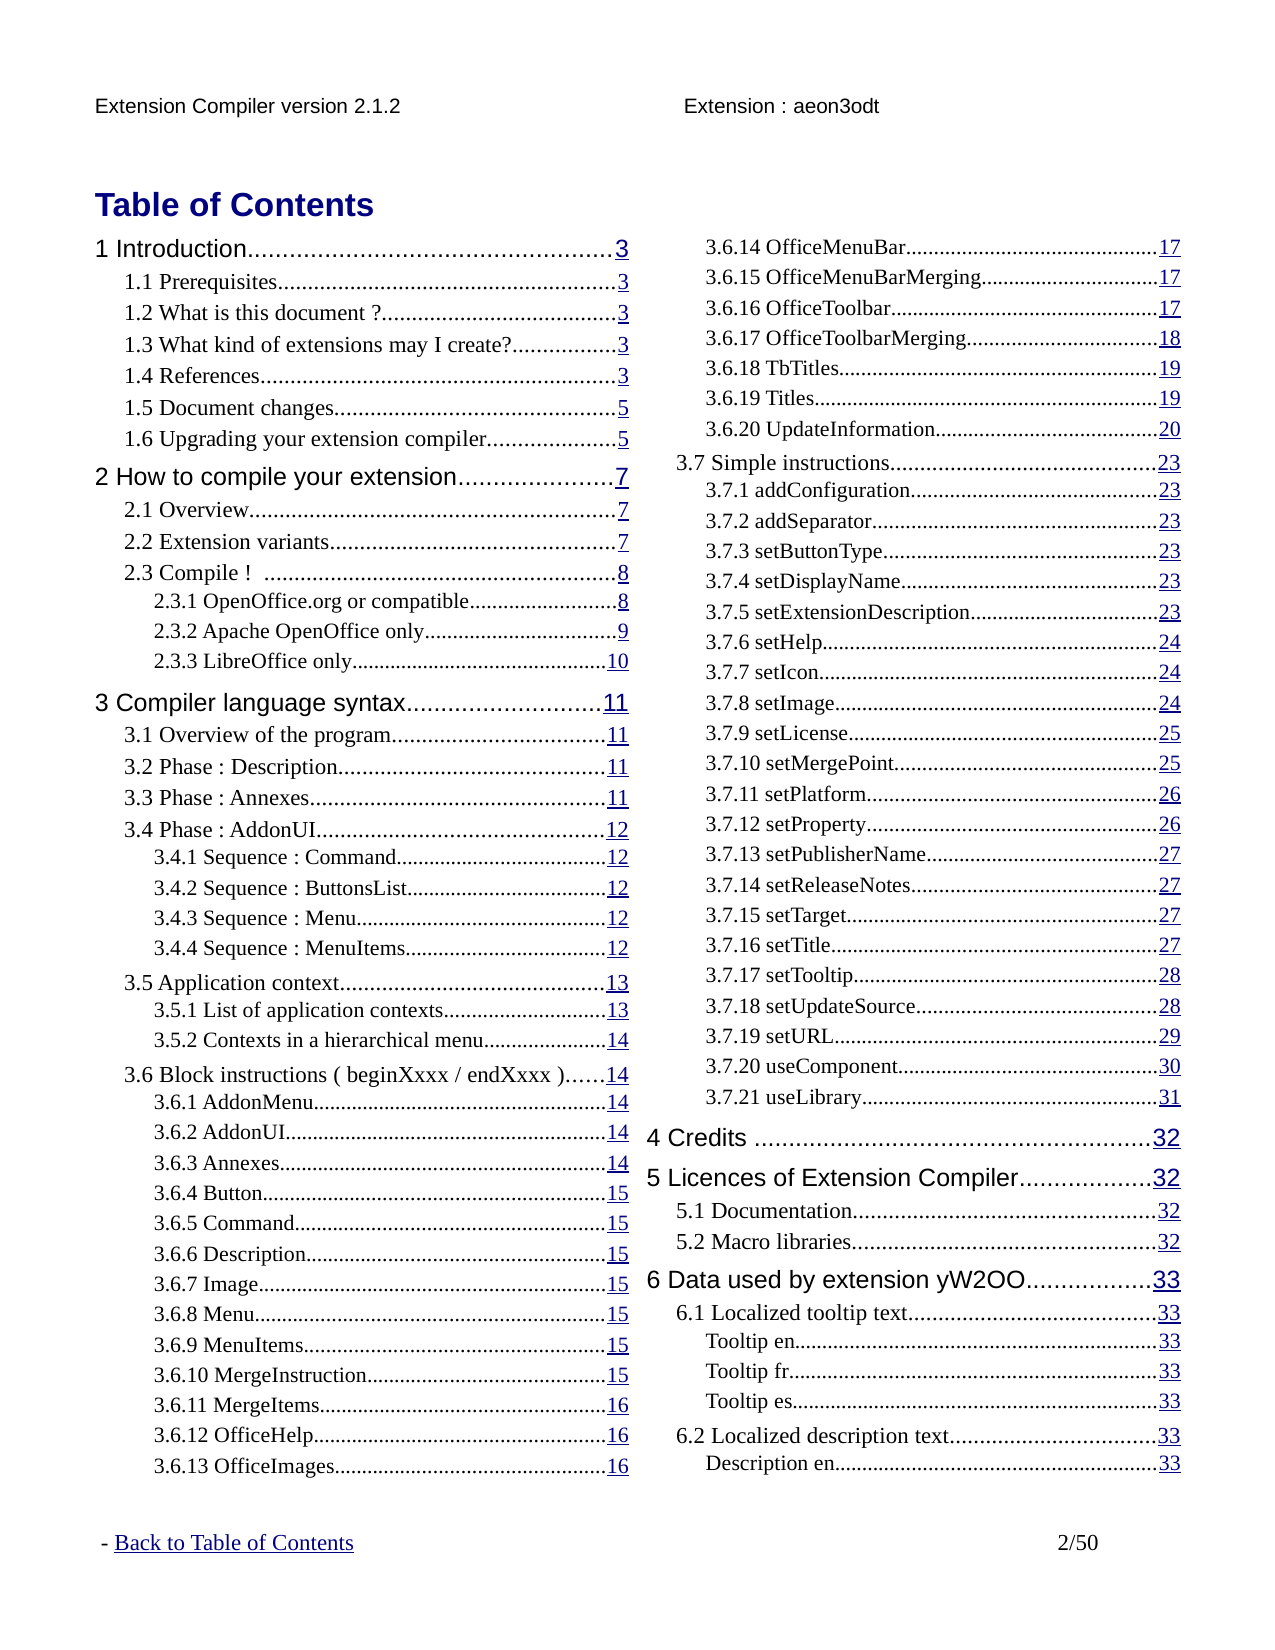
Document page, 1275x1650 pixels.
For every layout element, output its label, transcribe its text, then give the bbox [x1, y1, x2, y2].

text 3.4 Phase : AddonUI 12 [124, 817, 629, 842]
text 1.2 What is this document ? 3 [124, 300, 629, 326]
text 3.7.13 setPublisherName 27 [705, 842, 1181, 867]
text 3.6.8 Menu 15 [153, 1302, 629, 1327]
text 3.7.7 setIcon 24 [705, 660, 1181, 685]
text 5 Licences of Extension Compiler 32 [646, 1164, 1181, 1192]
text Tooltip fr 33 [705, 1359, 1181, 1383]
text 3.6.20 UpdateInformation 20 [705, 417, 1181, 441]
text 3.1 Overview of the program 11 [124, 722, 629, 748]
text 3.7.4 setDisplayName 23 [705, 569, 1181, 594]
text 3.6.5 Command 15 [153, 1211, 629, 1236]
text 3.6.2 AddonUI 14 [153, 1120, 629, 1145]
text 3.7.20 useComponent 30 [705, 1054, 1181, 1079]
text 3.6.14 OfficeMenuBar 17 [705, 235, 1181, 259]
text 3.7.19 setURL 29 [705, 1024, 1181, 1048]
text 3.6.12 OfficeHelp 16 [153, 1423, 629, 1448]
text 3.7 Simple instructions 23 [676, 450, 1181, 476]
text 3.7.8 setImage 24 [705, 691, 1181, 715]
text 3.7.15 setTarget 27 [705, 903, 1181, 927]
text 3.7.10 setMergePoint 25 [705, 751, 1181, 776]
text 2.1 Overview 7 [124, 497, 629, 523]
text 6.2 Localized description text 33 [676, 1423, 1181, 1448]
text 3.7.6 setHelp 24 [705, 630, 1181, 654]
text Description en 33 [705, 1451, 1181, 1476]
text 1.4 References 3 [124, 363, 629, 389]
text 3.7.21 useLibrary 31 [705, 1085, 1181, 1109]
text 2.3.2 Apache OpenOffice only 9 [153, 619, 629, 643]
text 3.6.16 OfficeToolbar 17 [705, 295, 1181, 320]
text 3.4.1 Sequence : Command 12 [153, 845, 629, 870]
text 2.2 Extension variants 7 [124, 529, 629, 554]
text 3.6.1 AddonMenu 14 [153, 1090, 629, 1114]
text 3 Compiler language syntax 11 [94, 688, 629, 716]
text 3.7.18 setUpdateSource 28 [705, 994, 1181, 1018]
text 3.3 Phase : Annexes 11 [124, 785, 629, 811]
text 3.5.1 List of application contexts 13 [153, 998, 629, 1022]
text 1 Introduction 3 [94, 235, 629, 263]
text 1.1 Prerequisites 3 [124, 269, 629, 294]
text 3.7.2 addSeparator 23 [705, 509, 1181, 533]
text Tooltip es 33 [705, 1389, 1181, 1414]
text 3.2 Phase : Description 11 [124, 754, 629, 779]
text 1.5 Document changes 5 [124, 394, 629, 420]
text 6 Data used by extension yW2OO 33 [646, 1266, 1181, 1294]
text 5.1 Documentation 32 [676, 1198, 1181, 1223]
subtitle Table of Contents [94, 186, 1181, 223]
text 3.6.15 OfficeMenuBarMerging 17 [705, 265, 1181, 289]
text Tooltip en 33 [705, 1329, 1181, 1353]
text 3.7.3 setButtonType 23 [705, 539, 1181, 563]
text 3.6.4 Button 15 [153, 1181, 629, 1205]
text 3.5 Application context 13 [124, 969, 629, 995]
text 3.7.16 setTitle 27 [705, 933, 1181, 958]
text 1.6 Upgrading your extension compiler 5 [124, 426, 629, 452]
text 3.6 Block instructions ( beginXxxx / endXxxx ) 14 [124, 1062, 629, 1087]
text 6.1 Localized tooltip text 33 [676, 1300, 1181, 1326]
text 2.3.3 LibreOffice only 10 [153, 649, 629, 674]
text 3.5.2 Contexts in a hierarchical menu 14 [153, 1028, 629, 1053]
text 3.6.7 Image 15 [153, 1272, 629, 1296]
text 3.7.11 setPlatform 26 [705, 782, 1181, 806]
text 3.6.18 TbTitles 19 [705, 356, 1181, 381]
text 3.6.3 Annexes 14 [153, 1151, 629, 1175]
text 3.6.17 OfficeToolbarMerging 18 [705, 326, 1181, 350]
text 2.3.1 OpenOffice.org or compatible 8 [153, 589, 629, 613]
text 5.2 Macro libraries 32 [676, 1229, 1181, 1254]
text 3.4.4 Sequence : MenuItems 12 [153, 936, 629, 961]
text 3.7.17 setTooltip 28 [705, 963, 1181, 988]
text 3.6.19 Titles 19 [705, 386, 1181, 411]
text 4 Credits 32 [646, 1124, 1181, 1152]
text 3.4.3 Sequence : Menu 12 [153, 906, 629, 930]
text 3.7.14 setReleaseNotes 27 [705, 872, 1181, 897]
text 3.7.12 setProperty 26 [705, 812, 1181, 836]
text 3.6.10 MergeInstruction 15 [153, 1363, 629, 1387]
text 3.6.9 MenuItems 15 [153, 1332, 629, 1357]
text 2 How to compile your extension 7 [94, 463, 629, 491]
text 3.6.6 Description 15 [153, 1242, 629, 1266]
text 3.7.9 setLicense 25 [705, 721, 1181, 745]
text 3.7.5 setExtensionDescription 23 [705, 600, 1181, 624]
text 3.7.1 addConfiguration 23 [705, 478, 1181, 503]
text 3.6.13 OfficeImages 16 [153, 1454, 629, 1478]
text 3.6.11 MergeItems 16 [153, 1393, 629, 1418]
text 2.3 Compile ! 8 [124, 560, 629, 586]
text 3.4.2 Sequence : ButtonsList 12 [153, 876, 629, 900]
text 1.3 What kind of extensions may I create? 3 [124, 332, 629, 357]
